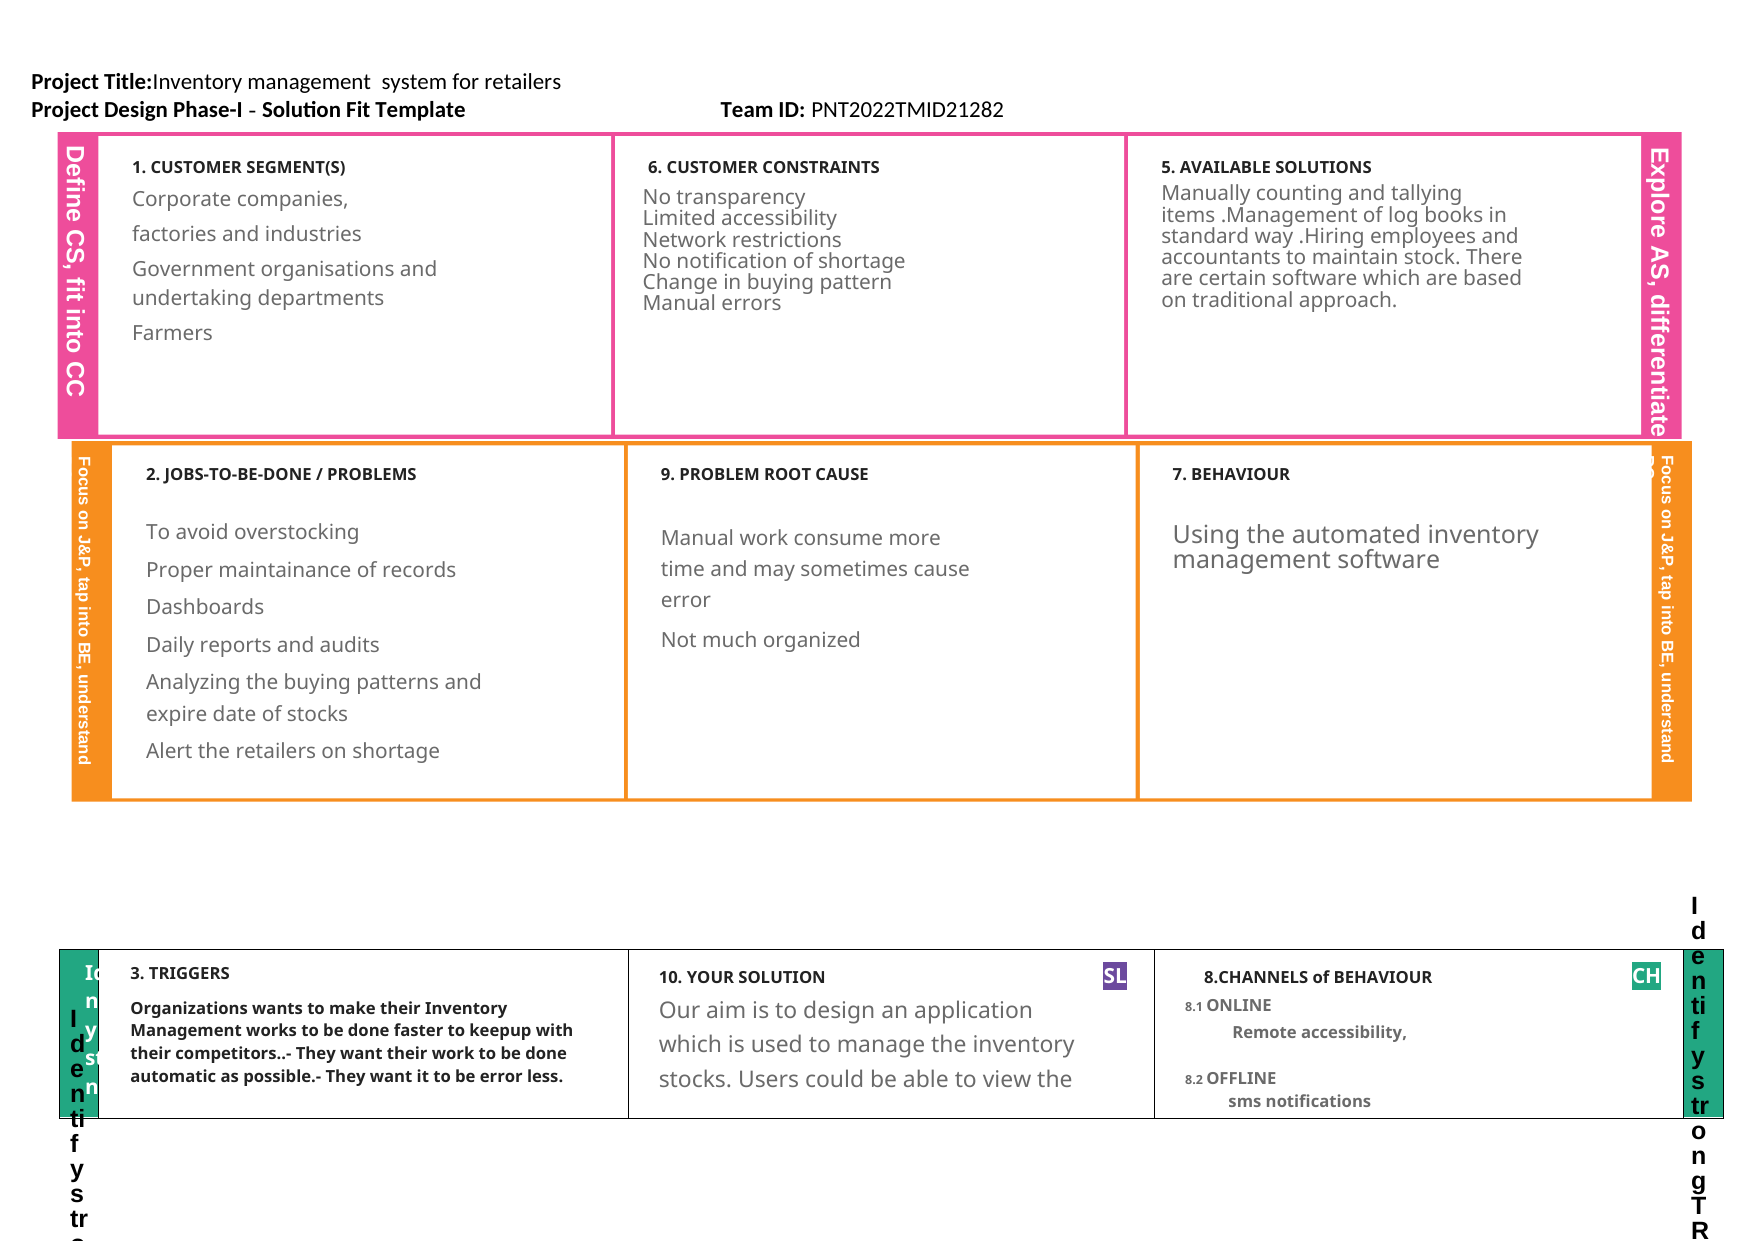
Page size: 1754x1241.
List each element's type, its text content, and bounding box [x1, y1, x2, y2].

table_header 3. TRIGGERS Organizations wants to make their Inventory Management works to be done faster to keepup with their competitors..- They want their work to be done automatic as possible.- They want it to be error less. [99, 950, 628, 1117]
table_header [1709, 950, 1723, 1117]
text Identify strong TR & EM [70, 1008, 88, 1240]
text Project Design Phase-I - Solution Fit Template Team ID: PNT2022TMID21282 [31, 95, 1721, 123]
table_header Identify strong TR & EM [60, 950, 98, 1117]
text Project Title:Inventory management system for retailers [31, 67, 1721, 95]
table_header 8.CHANNELS of BEHAVIOUR CH ONLINE Remote accessibility, OFFLINE sms notifications [1155, 950, 1683, 1117]
text Identify strong TR & EM [1691, 894, 1709, 1240]
text Explore AS, differentiate [1708, 216, 1713, 391]
table_header [1684, 950, 1691, 1117]
table_header 10. YOUR SOLUTION SL Our aim is to design an application which is used to manage the inventory stocks. Users could be able to view the [629, 950, 1154, 1117]
